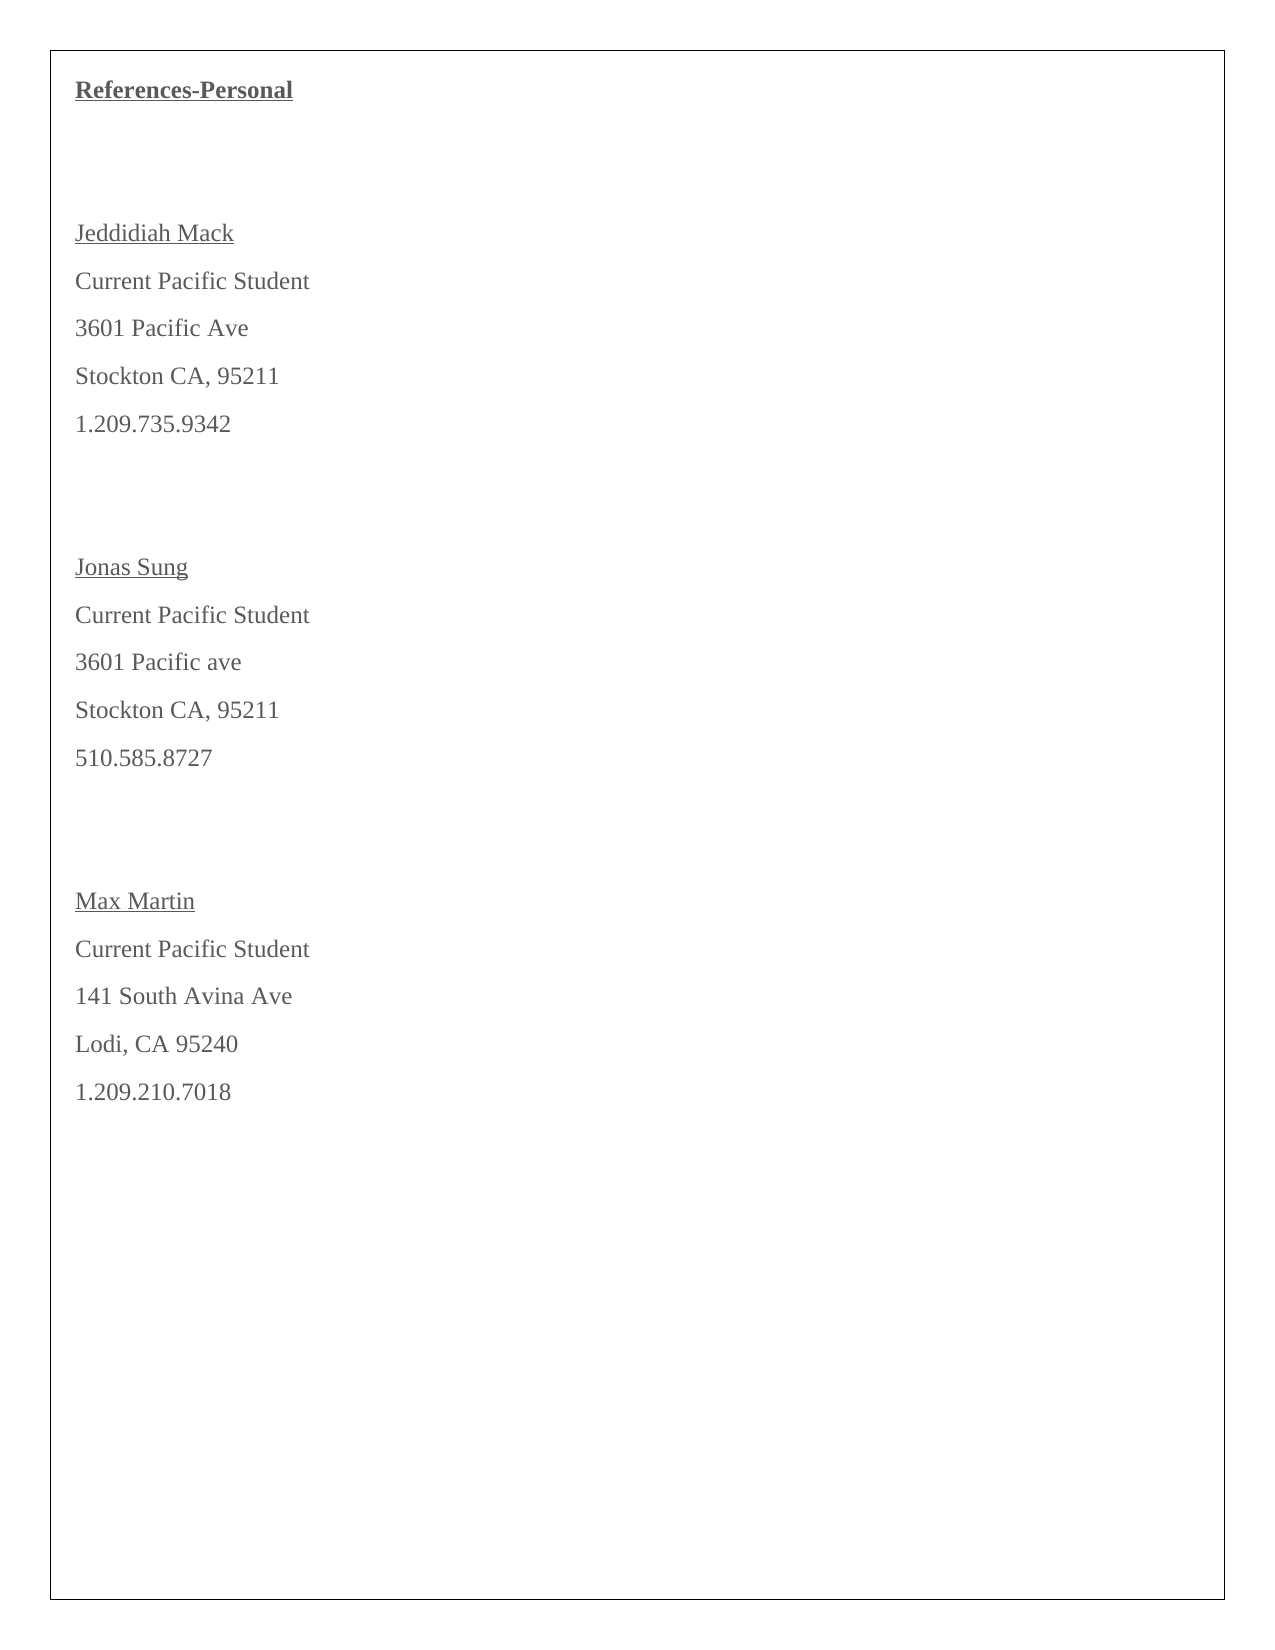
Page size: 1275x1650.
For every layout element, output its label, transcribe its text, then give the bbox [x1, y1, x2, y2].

text Jeddidiah Mack [75, 218, 1200, 247]
text Stockton CA, 95211 [75, 695, 1200, 724]
text Current Pacific Student [75, 934, 1200, 962]
text 1.209.735.9342 [75, 409, 1200, 438]
text Current Pacific Student [75, 600, 1200, 628]
text References-Personal [75, 75, 1200, 104]
text 3601 Pacific Ave [75, 313, 1200, 342]
text 510.585.8727 [75, 743, 1200, 772]
text 1.209.210.7018 [75, 1077, 1200, 1106]
text 3601 Pacific ave [75, 647, 1200, 676]
text Jonas Sung [75, 552, 1200, 581]
text 141 South Avina Ave [75, 981, 1200, 1010]
text Max Martin [75, 886, 1200, 915]
text Lodi, CA 95240 [75, 1029, 1200, 1058]
text Current Pacific Student [75, 266, 1200, 294]
text Stockton CA, 95211 [75, 361, 1200, 390]
